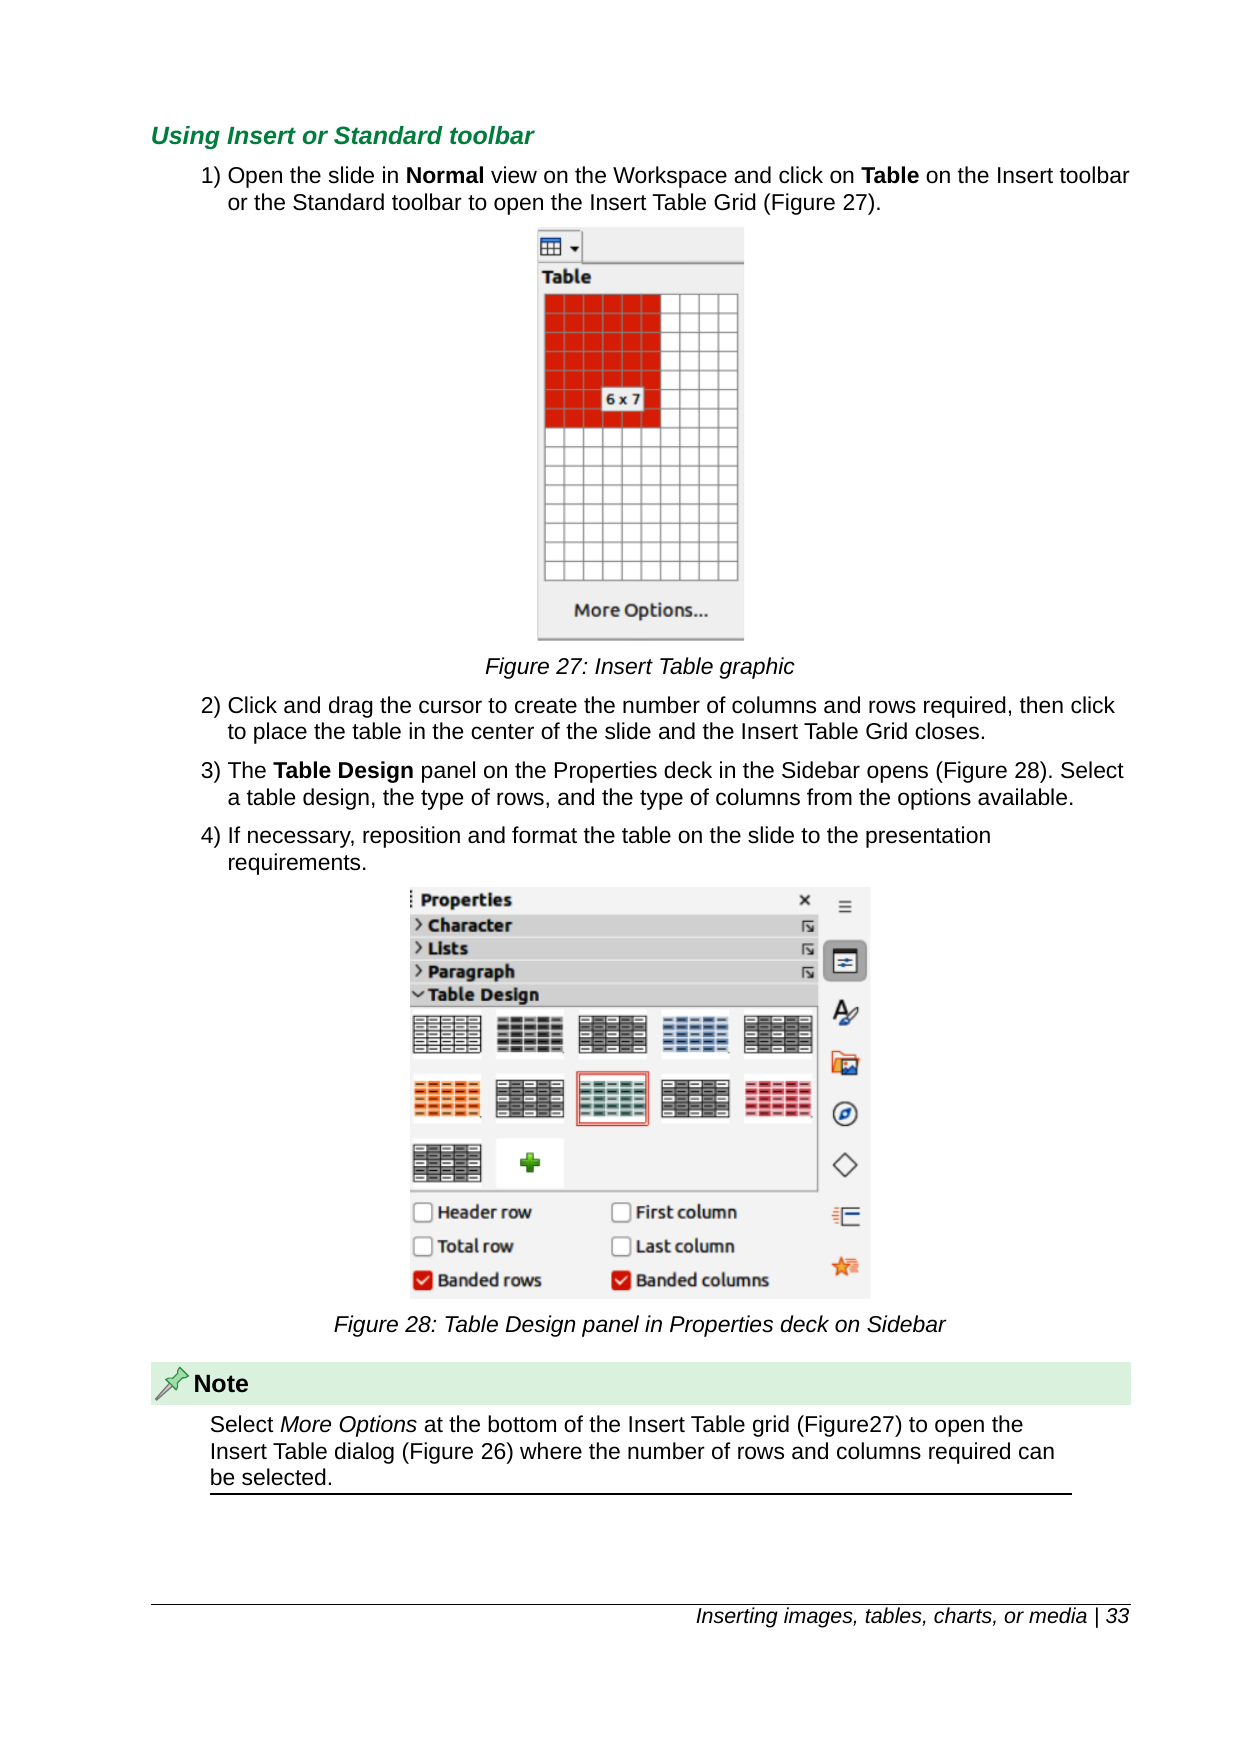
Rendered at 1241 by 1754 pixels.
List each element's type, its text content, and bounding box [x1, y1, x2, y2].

list Open the slide in Normal view on the Workspace and click on Table on the Insert toolbar or the Standard toolbar to open the Insert Table Grid (Figure 27). [227, 162, 1131, 215]
picture [537, 227, 745, 641]
list If necessary, reposition and format the table on the slide to the presentation requirements. [227, 822, 1131, 875]
text Figure 28: Table Design panel in Properties deck on Sidebar [334, 1311, 948, 1337]
subtitle Using Insert or Standard toolbar [151, 121, 1131, 150]
subtitle Note [151, 1362, 1131, 1405]
list Click and drag the cursor to create the number of columns and rows required, then click to place the table in the center of the slide and the Insert Table Grid closes. [227, 692, 1131, 745]
list The Table Design panel on the Properties deck in the Sidebar opens (Figure 28). Select a table design, the type of rows, and the type of columns from the options available. [227, 757, 1131, 810]
text Figure 27: Insert Table graphic [484, 653, 797, 679]
text Select More Options at the bottom of the Insert Table grid (Figure27) to open the Insert Table dialog (Figure 26) where the number of rows and columns required can be selected. [209, 1411, 1072, 1495]
picture [410, 887, 872, 1299]
